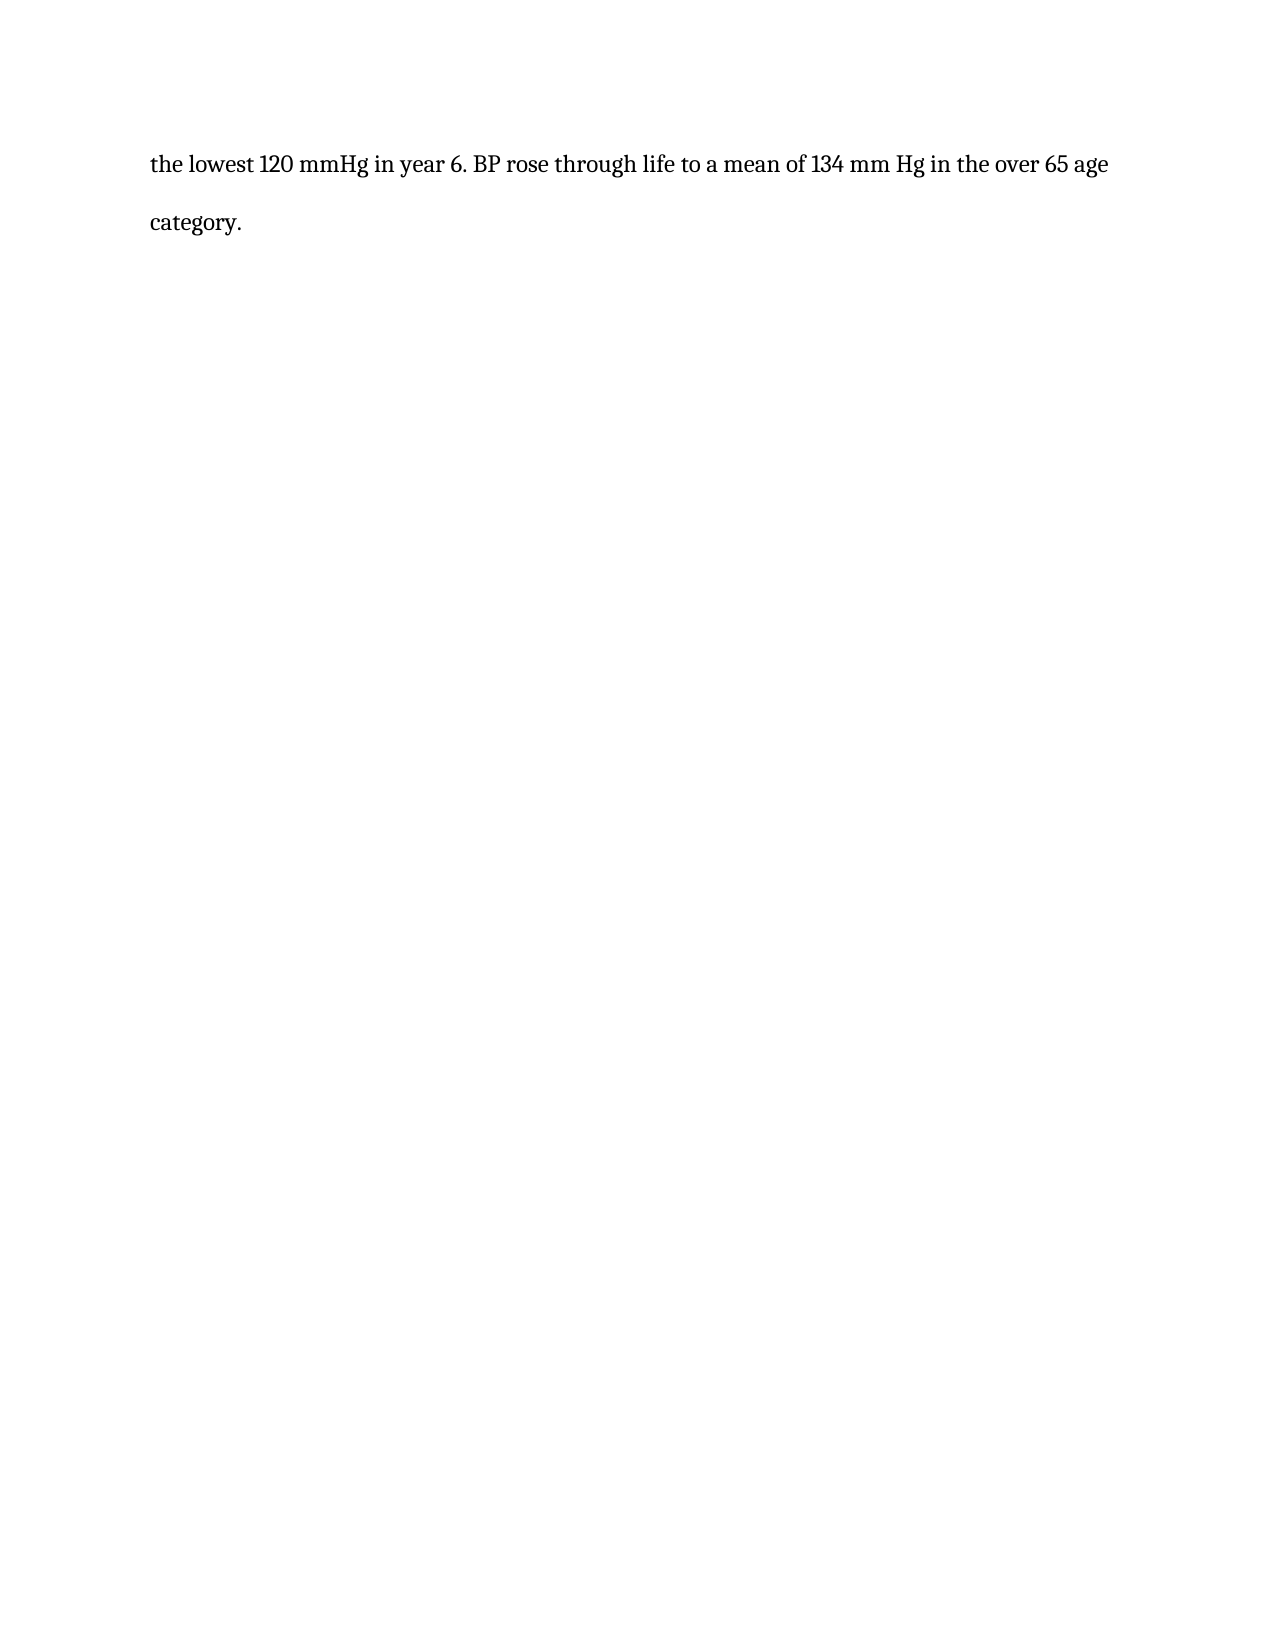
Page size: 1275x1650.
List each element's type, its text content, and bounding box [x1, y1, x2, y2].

text the lowest 120 mmHg in year 6. BP rose through life to a mean of 134 mm Hg in the over 65 age category. [150, 150, 1125, 236]
